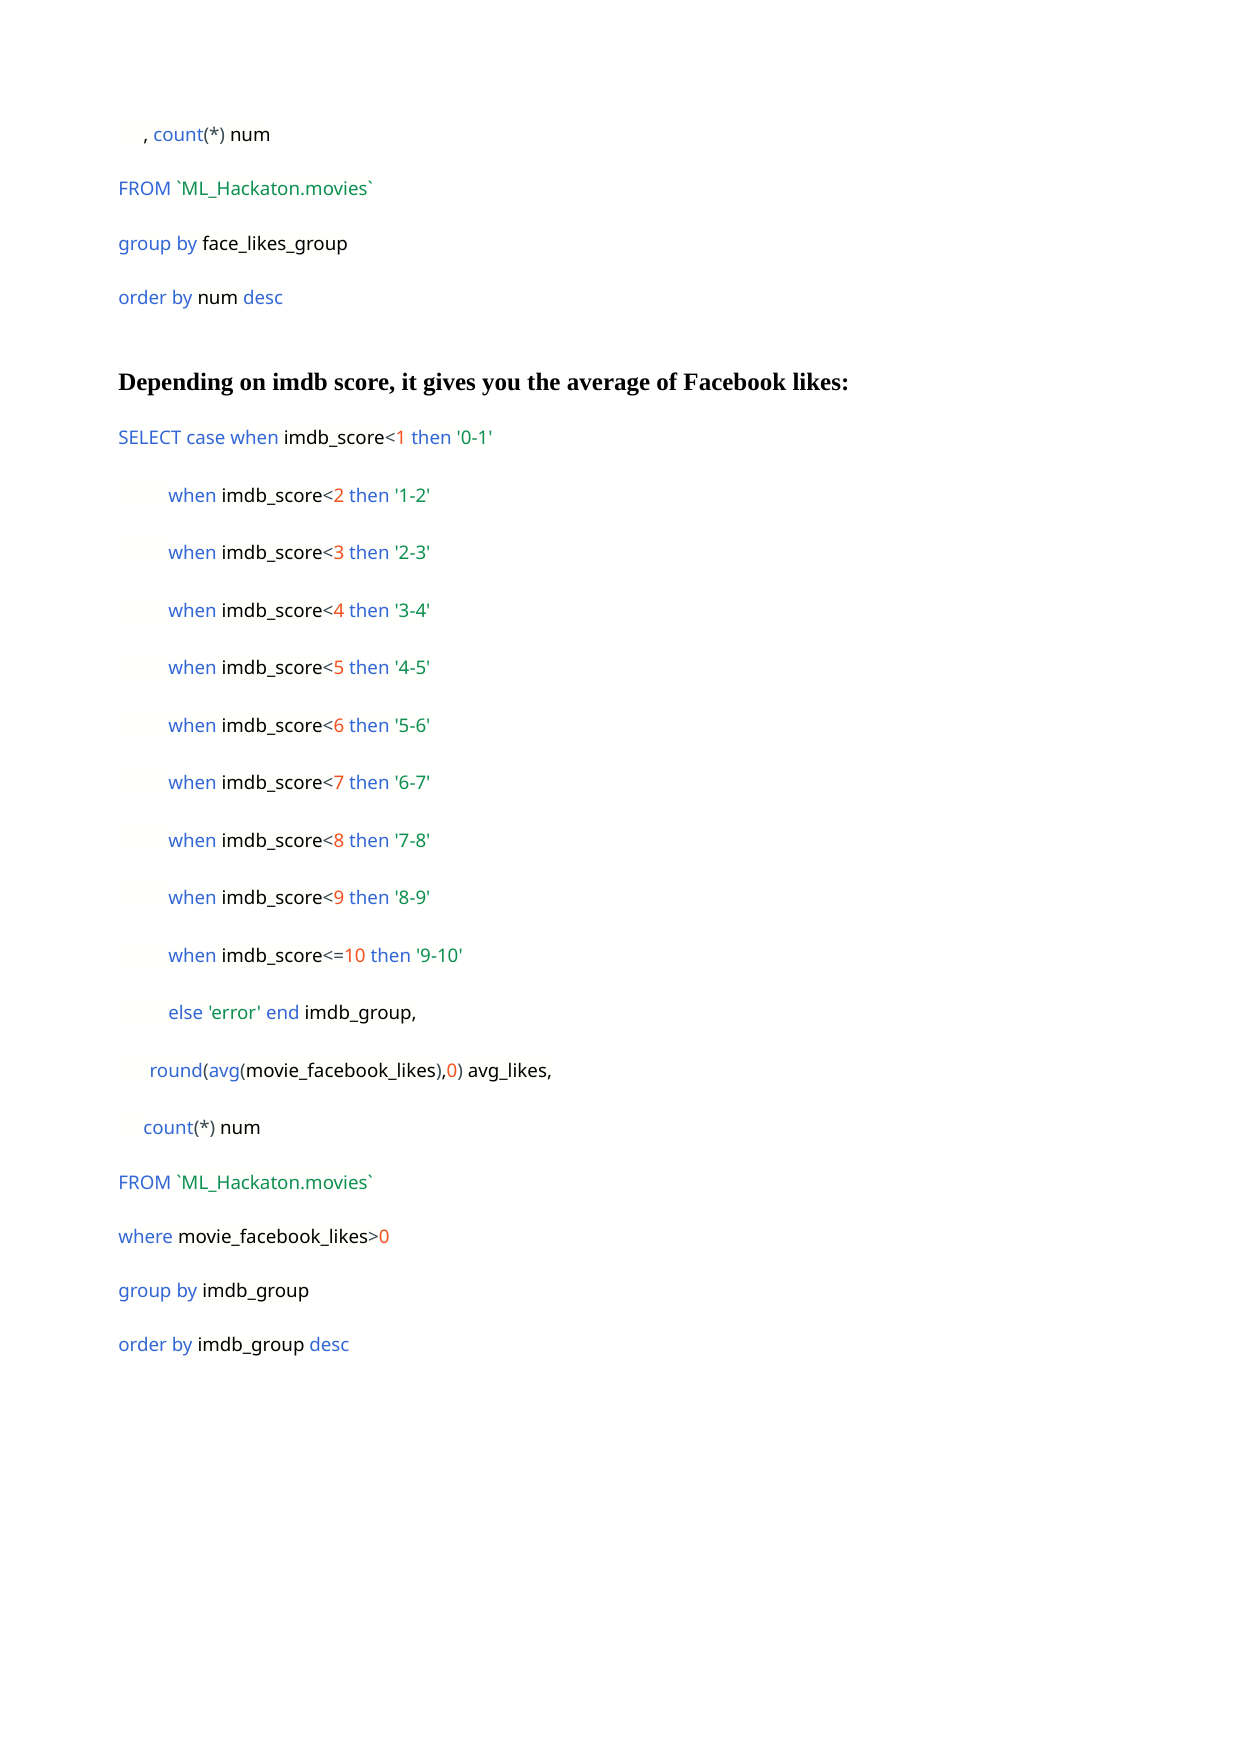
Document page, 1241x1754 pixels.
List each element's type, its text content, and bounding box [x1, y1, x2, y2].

text when imdb_score<5 then '4-5' [118, 651, 1122, 680]
text order by num desc [118, 284, 1122, 310]
text FROM `ML_Hackaton.movies` [118, 176, 1122, 201]
text Depending on imdb score, it gives you the average of Facebook likes: [118, 367, 1122, 396]
text when imdb_score<4 then '3-4' [118, 594, 1122, 623]
text when imdb_score<9 then '8-9' [118, 881, 1122, 910]
text when imdb_score<=10 then '9-10' [118, 939, 1122, 968]
text when imdb_score<8 then '7-8' [118, 824, 1122, 853]
text SELECT case when imdb_score<1 then '0-1' [118, 425, 1122, 450]
text where movie_facebook_likes>0 [118, 1223, 1122, 1249]
text when imdb_score<6 then '5-6' [118, 709, 1122, 738]
text when imdb_score<3 then '2-3' [118, 536, 1122, 565]
text when imdb_score<7 then '6-7' [118, 766, 1122, 795]
text when imdb_score<2 then '1-2' [118, 479, 1122, 508]
text order by imdb_group desc [118, 1332, 1122, 1357]
text count(*) num [118, 1111, 1122, 1140]
text else 'error' end imdb_group, [118, 996, 1122, 1025]
text FROM `ML_Hackaton.movies` [118, 1169, 1122, 1194]
text group by imdb_group [118, 1277, 1122, 1303]
text , count(*) num [118, 118, 1122, 147]
text round(avg(movie_facebook_likes),0) avg_likes, [118, 1054, 1122, 1083]
text group by face_likes_group [118, 230, 1122, 255]
